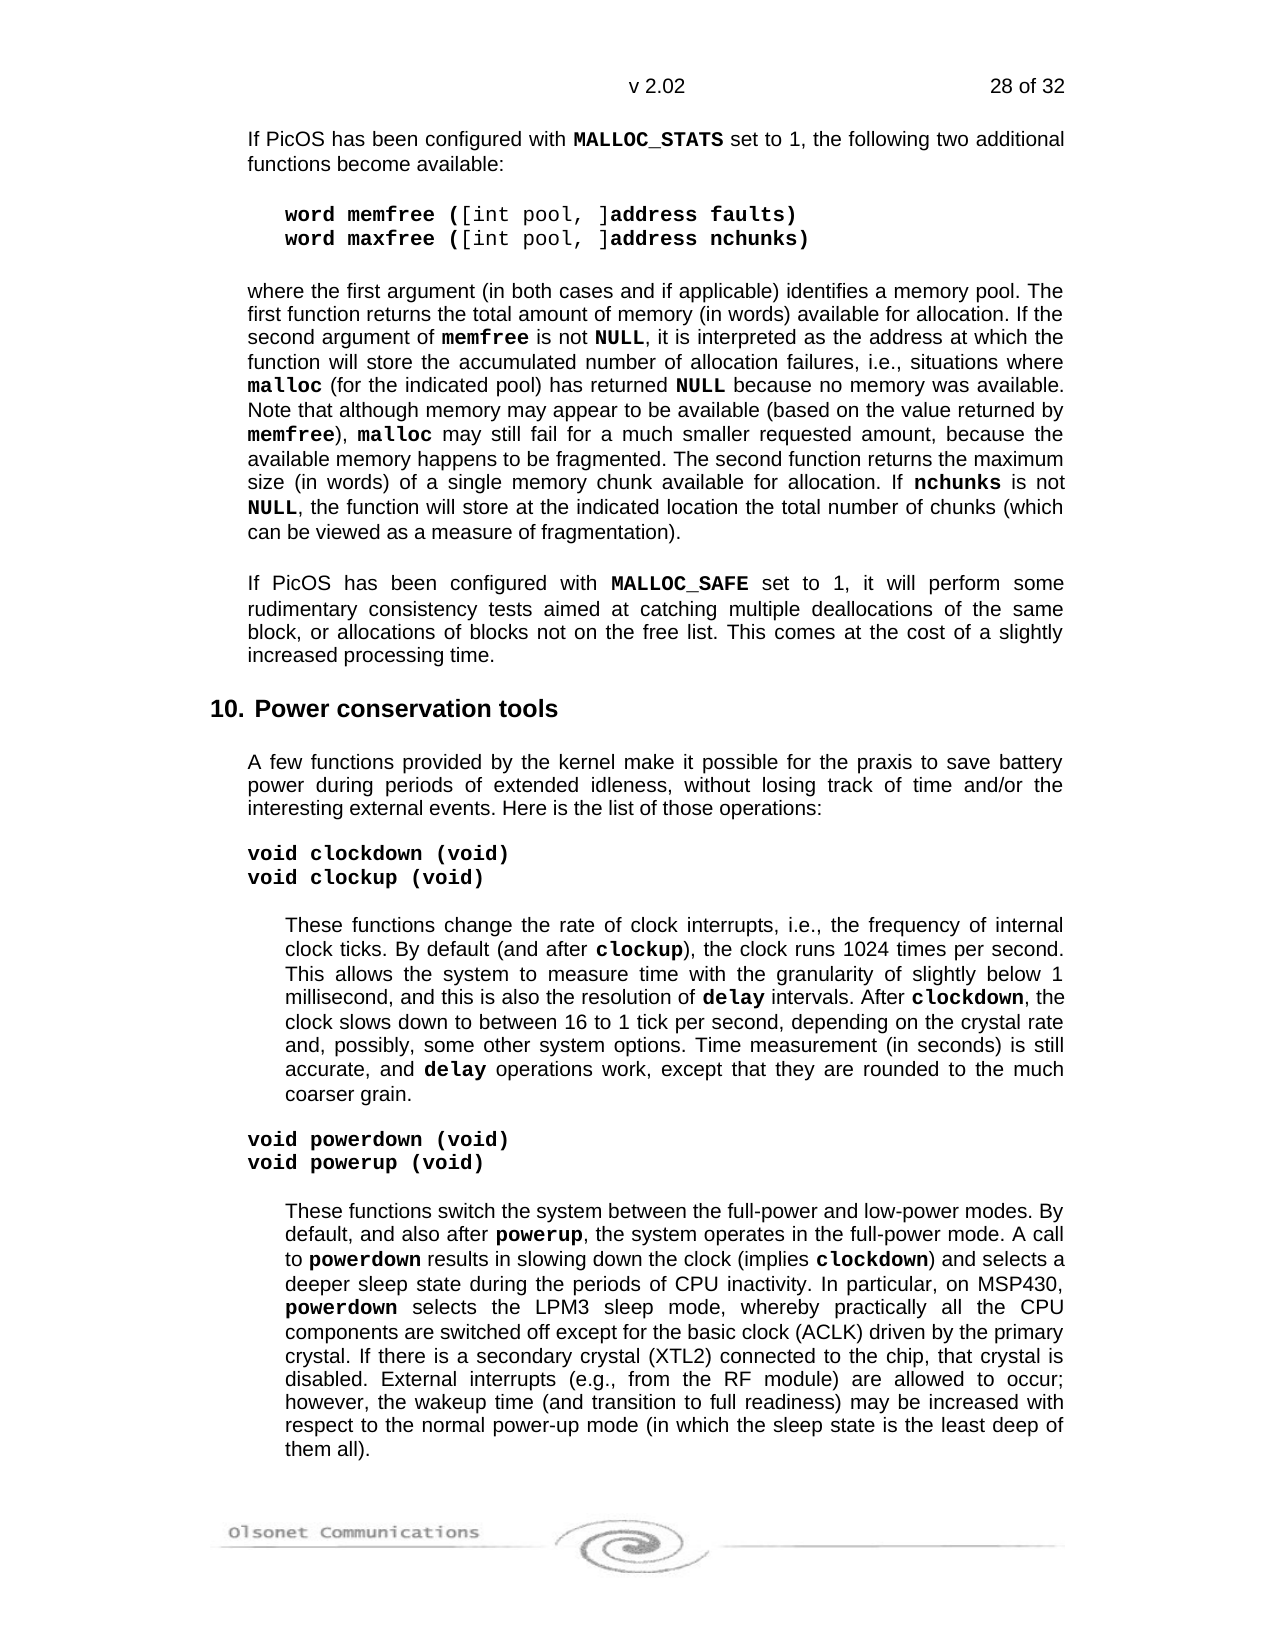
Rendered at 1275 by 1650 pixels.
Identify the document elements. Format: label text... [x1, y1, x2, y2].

text word maxfree ([int pool, ]address nchunks) [285, 228, 1065, 251]
text If PicOS has been configured with MALLOC_STATS set to 1, the following two additional functions become available: [247, 128, 1065, 176]
text These functions change the rate of clock interrupts, i.e., the frequency of internal clock ticks. By default (and after clockup), the clock runs 1024 times per second. This allows the system to measure time with the granularity of slightly below 1 millisecond, and this is also the resolution of delay intervals. After clockdown, the clock slows down to between 16 to 1 tick per second, depending on the crystal rate and, possibly, some other system options. Time measurement (in seconds) is still accurate, and delay operations work, except that they are rounded to the much coarser grain. [285, 914, 1065, 1105]
text These functions switch the system between the full-power and low-power modes. By default, and also after powerup, the system operates in the full-power mode. A call to powerdown results in slowing down the clock (implies clockdown) and selects a deeper sleep state during the periods of CPU inactivity. In particular, on MSP430, powerdown selects the LPM3 sleep mode, whereby practically all the CPU components are switched off except for the basic clock (ACLK) driven by the primary crystal. If there is a secondary crystal (XTL2) connected to the chip, that crystal is disabled. External interrupts (e.g., from the RF module) are allowed to occur; however, the wakeup time (and transition to full readiness) may be increased with respect to the normal power-up mode (in which the sleep state is the least deep of them all). [285, 1199, 1065, 1460]
text void clockup (void) [247, 867, 1065, 891]
text void powerdown (void) [247, 1129, 1065, 1152]
text A few functions provided by the kernel make it possible for the praxis to save battery power during periods of extended idleness, without losing track of time and/or the interesting external events. Here is the list of those operations: [247, 751, 1065, 820]
text void clockdown (void) [247, 843, 1065, 867]
text word memfree ([int pool, ]address faults) [285, 204, 1065, 228]
text If PicOS has been configured with MALLOC_SAFE set to 1, it will perform some rudimentary consistency tests aimed at catching multiple deallocations of the same block, or allocations of blocks not on the free list. This comes at the cost of a slightly increased processing time. [247, 572, 1065, 667]
subtitle Power conservation tools [210, 695, 1065, 723]
picture [210, 1504, 1065, 1596]
text where the first argument (in both cases and if applicable) identifies a memory pool. The first function returns the total amount of memory (in words) available for allocation. If the second argument of memfree is not NULL, it is interpreted as the address at which the function will store the accumulated number of allocation failures, i.e., situations where malloc (for the indicated pool) has returned NULL because no memory was available. Note that although memory may appear to be available (based on the value returned by memfree), malloc may still fail for a much smaller requested amount, because the available memory happens to be fragmented. The second function returns the maximum size (in words) of a single memory chunk available for allocation. If nchunks is not NULL, the function will store at the indicated location the total number of chunks (which can be viewed as a measure of fragmentation). [247, 279, 1065, 544]
text void powerup (void) [247, 1152, 1065, 1176]
